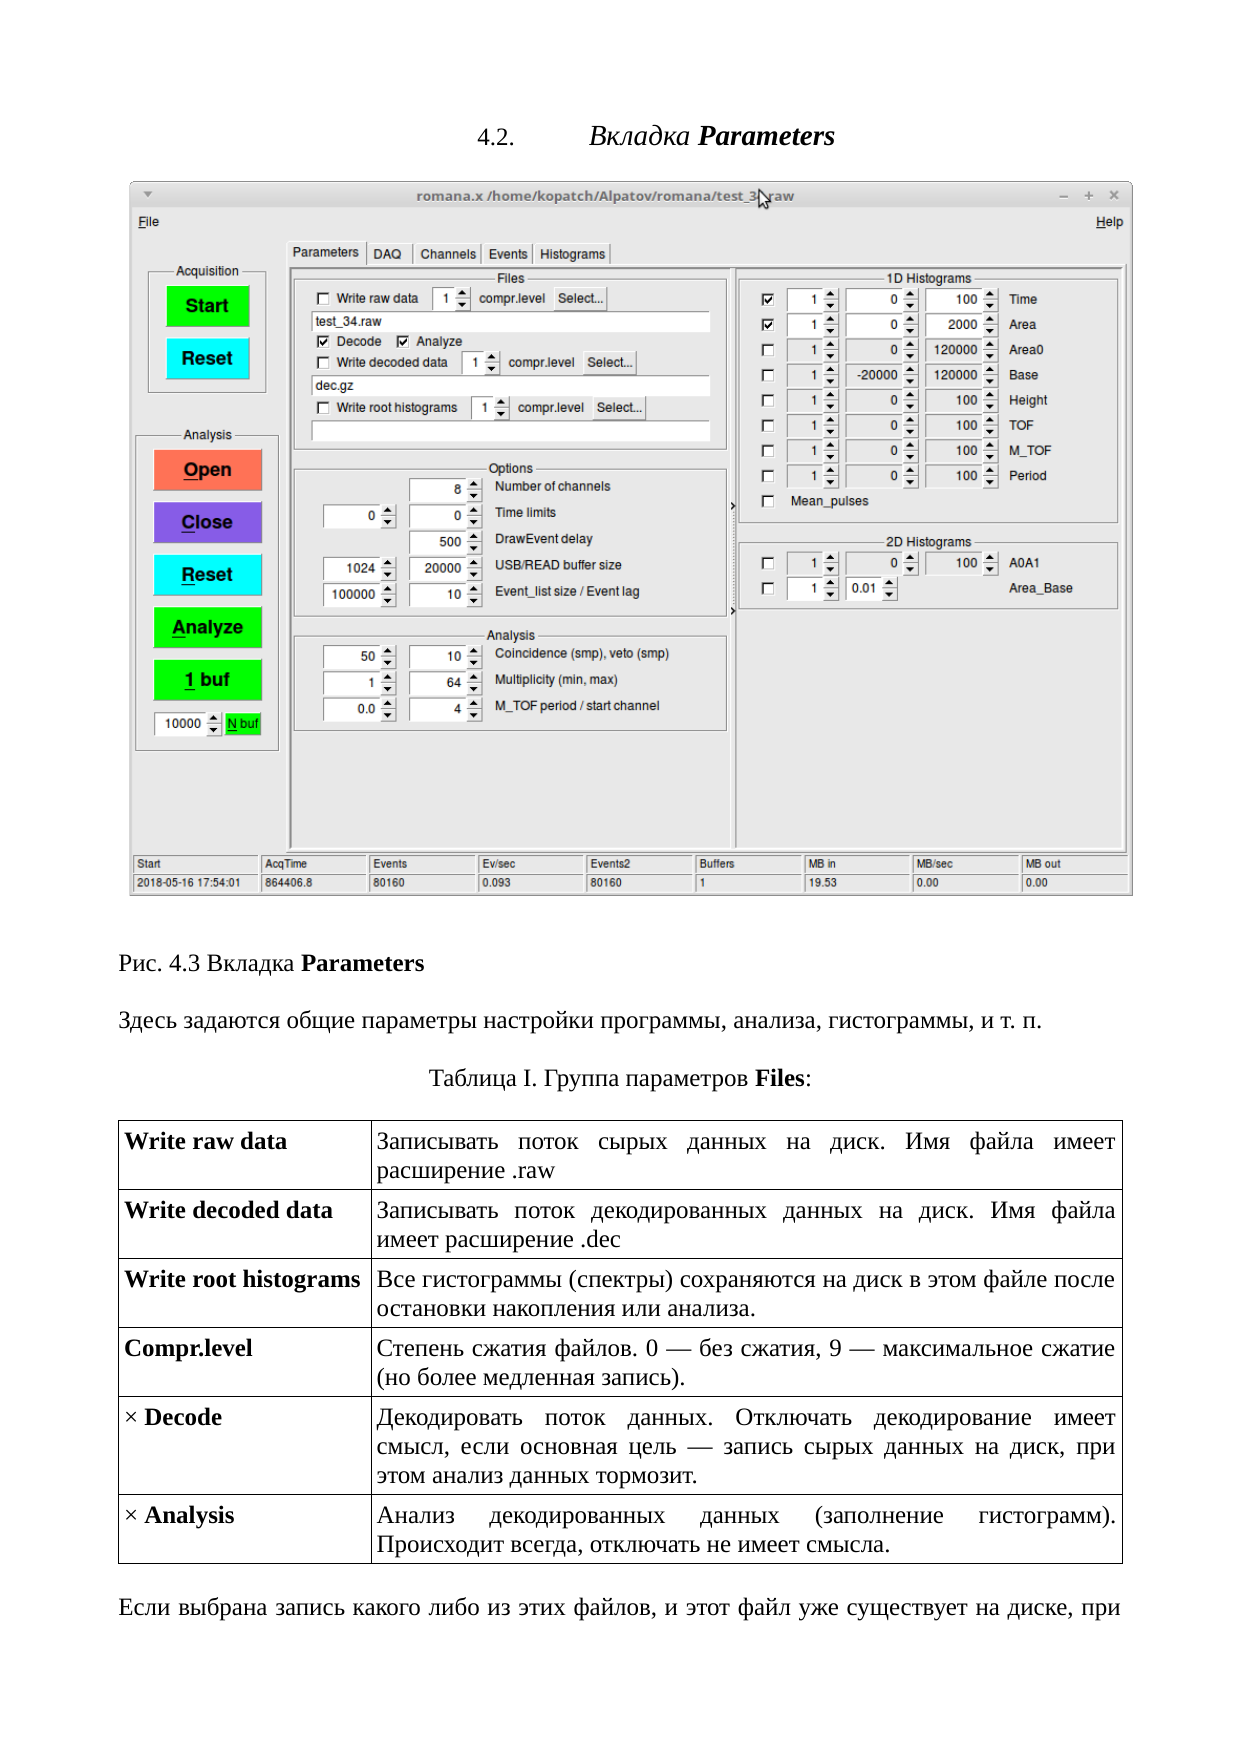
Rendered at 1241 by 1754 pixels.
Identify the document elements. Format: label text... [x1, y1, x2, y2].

table_cell Записывать поток декодированных данных на диск. Имя файла имеет расширение .dec [372, 1190, 1122, 1258]
table_cell Write root histograms [119, 1259, 371, 1327]
table_cell Декодировать поток данных. Отключать декодирование имеет смысл, если основная цель — запись сырых данных на диск, при этом анализ данных тормозит. [372, 1397, 1122, 1494]
text Рис. 4.3 Вкладка Parameters [118, 948, 1122, 976]
picture [129, 181, 1131, 889]
table_cell Все гистограммы (спектры) сохраняются на диск в этом файле после остановки накопления или анализа. [372, 1259, 1122, 1327]
table_cell Анализ декодированных данных (заполнение гистограмм). Происходит всегда, отключать не имеет смысла. [372, 1495, 1122, 1563]
text Если выбрана запись какого либо из этих файлов, и этот файл уже существует на диске, при [118, 1592, 1122, 1621]
table_cell Write decoded data [119, 1190, 371, 1258]
text Здесь задаются общие параметры настройки программы, анализа, гистограммы, и т. п. [118, 1005, 1122, 1034]
table_cell × Decode [119, 1397, 371, 1494]
table_cell Compr.level [119, 1328, 371, 1396]
list Вкладка Parameters [193, 118, 1122, 152]
table_header Записывать поток сырых данных на диск. Имя файла имеет расширение .raw [372, 1121, 1122, 1189]
table_cell Степень сжатия файлов. 0 — без сжатия, 9 — максимальное сжатие (но более медленная запись). [372, 1328, 1122, 1396]
text Таблица I. Группа параметров Files: [118, 1063, 1122, 1091]
table_header Write raw data [119, 1121, 371, 1189]
table_cell × Analysis [119, 1495, 371, 1563]
